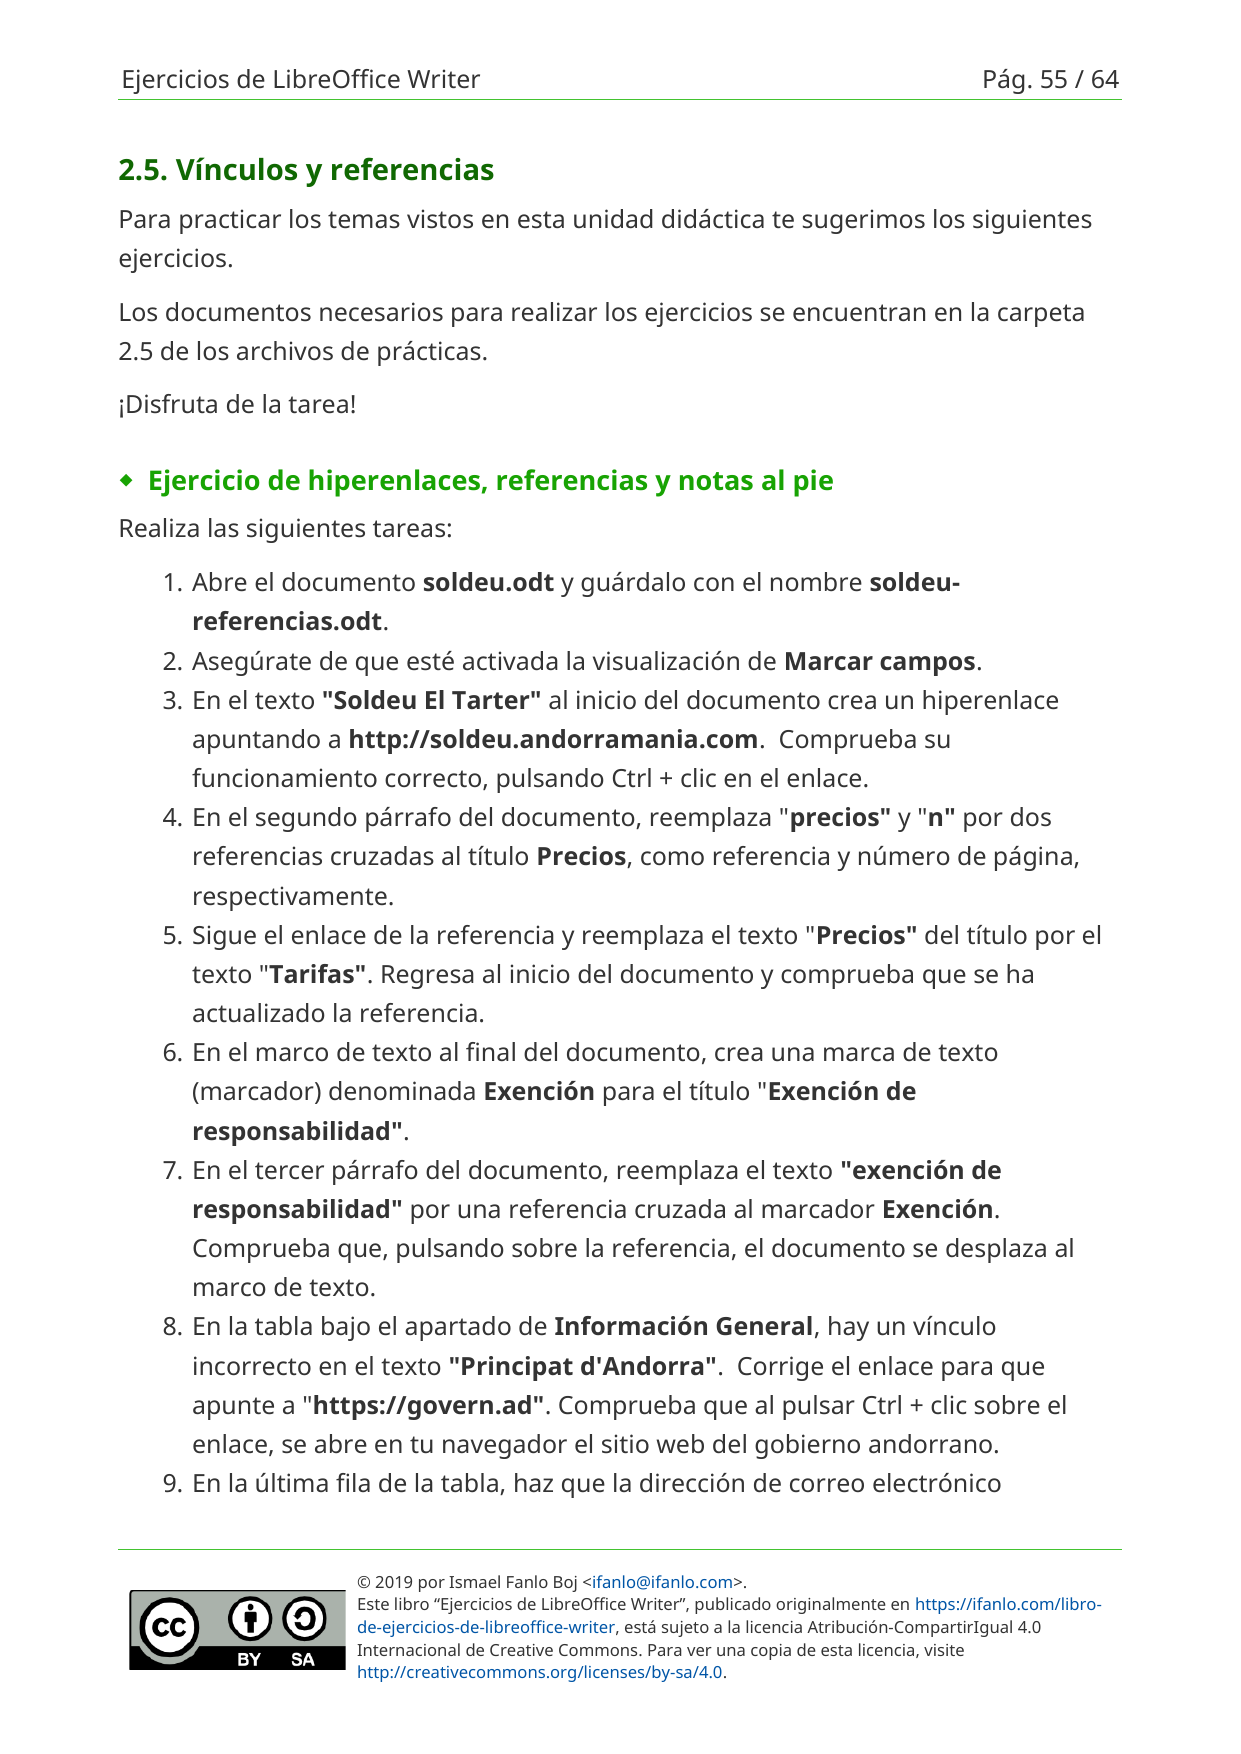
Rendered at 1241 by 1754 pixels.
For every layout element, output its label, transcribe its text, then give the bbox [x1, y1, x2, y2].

list En el texto "Soldeu El Tarter" al inicio del documento crea un hiperenlace apuntando a http://soldeu.andorramania.com. Comprueba su funcionamiento correcto, pulsando Ctrl + clic en el enlace. [162, 682, 1122, 795]
subtitle 2.5. Vínculos y referencias [118, 149, 1122, 189]
list En el segundo párrafo del documento, reemplaza "precios" y "n" por dos referencias cruzadas al título Precios, como referencia y número de página, respectivamente. [162, 800, 1122, 912]
list En la tabla bajo el apartado de Información General, hay un vínculo incorrecto en el texto "Principat d'Andorra". Corrige el enlace para que apunte a "https://govern.ad". Comprueba que al pulsar Ctrl + clic sobre el enlace, se abre en tu navegador el sitio web del gobierno andorrano. [162, 1309, 1122, 1461]
list Abre el documento soldeu.odt y guárdalo con el nombre soldeu-referencias.odt. [162, 565, 1122, 638]
text Realiza las siguientes tareas: [118, 511, 1122, 545]
picture [129, 1590, 346, 1670]
text ¡Disfruta de la tarea! [118, 387, 1122, 421]
list En la última fila de la tabla, haz que la dirección de correo electrónico [162, 1466, 1122, 1500]
text Los documentos necesarios para realizar los ejercicios se encuentran en la carpeta 2.5 de los archivos de prácticas. [118, 294, 1122, 367]
list Asegúrate de que esté activada la visualización de Marcar campos. [162, 643, 1122, 677]
list Sigue el enlace de la referencia y reemplaza el texto "Precios" del título por el texto "Tarifas". Regresa al inicio del documento y comprueba que se ha actualizado la referencia. [162, 917, 1122, 1030]
list En el tercer párrafo del documento, reemplaza el texto "exención de responsabilidad" por una referencia cruzada al marcador Exención. Comprueba que, pulsando sobre la referencia, el documento se desplaza al marco de texto. [162, 1152, 1122, 1304]
list En el marco de texto al final del documento, crea una marca de texto (marcador) denominada Exención para el título "Exención de responsabilidad". [162, 1035, 1122, 1147]
text Para practicar los temas vistos en esta unidad didáctica te sugerimos los siguientes ejercicios. [118, 201, 1122, 274]
subtitle Ejercicio de hiperenlaces, referencias y notas al pie [118, 462, 1122, 498]
